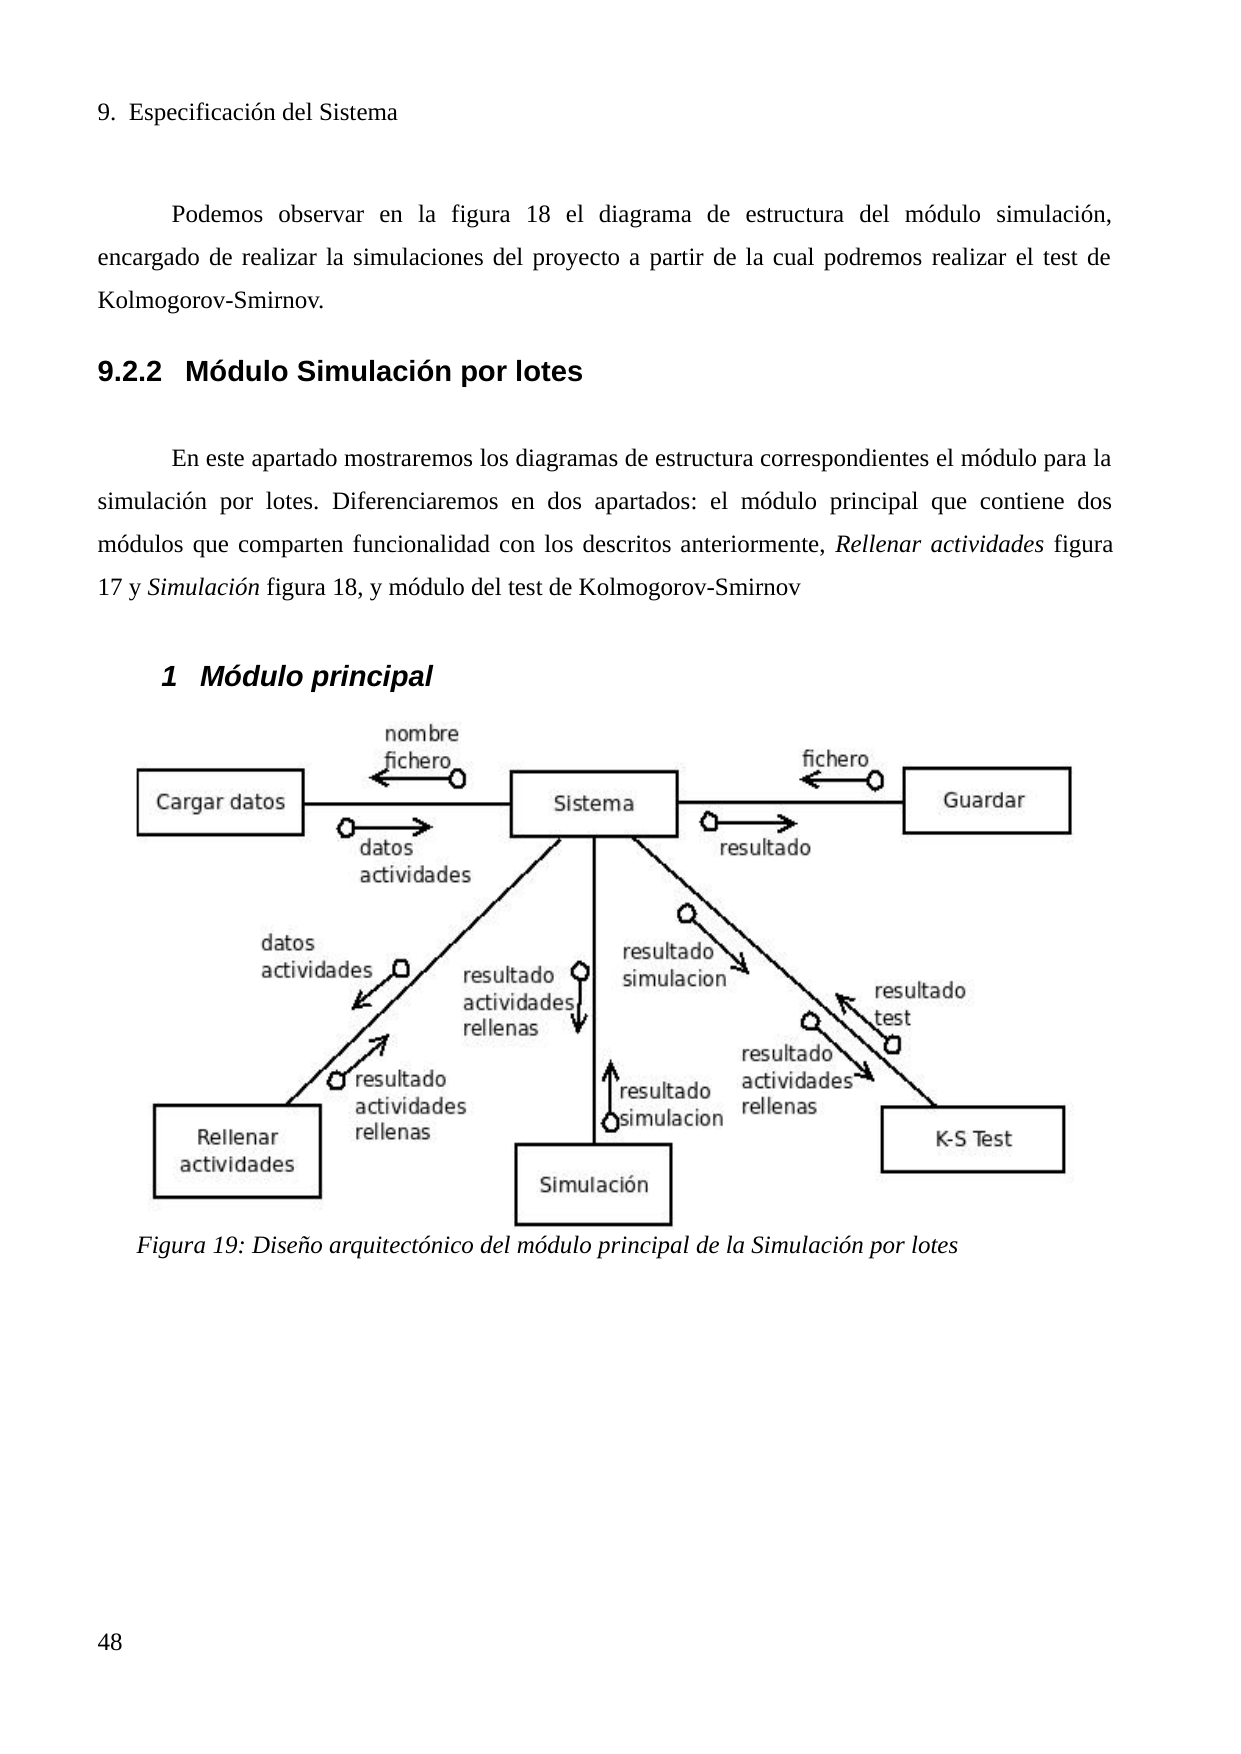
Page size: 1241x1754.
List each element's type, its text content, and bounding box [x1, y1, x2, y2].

subtitle Módulo principal [97, 658, 1113, 692]
text En este apartado mostraremos los diagramas de estructura correspondientes el módulo para la simulación por lotes. Diferenciaremos en dos apartados: el módulo principal que contiene dos módulos que comparten funcionalidad con los descritos anteriormente, Rellenar actividades figura 17 y Simulación figura 18, y módulo del test de Kolmogorov-Smirnov [97, 443, 1113, 601]
picture [136, 721, 1075, 1230]
subtitle Módulo Simulación por lotes [97, 354, 1113, 387]
text Podemos observar en la figura 18 el diagrama de estructura del módulo simulación, encargado de realizar la simulaciones del proyecto a partir de la cual podremos realizar el test de Kolmogorov-Smirnov. [97, 199, 1113, 314]
text Figura 19: Diseño arquitectónico del módulo principal de la Simulación por lotes [136, 1230, 1074, 1258]
